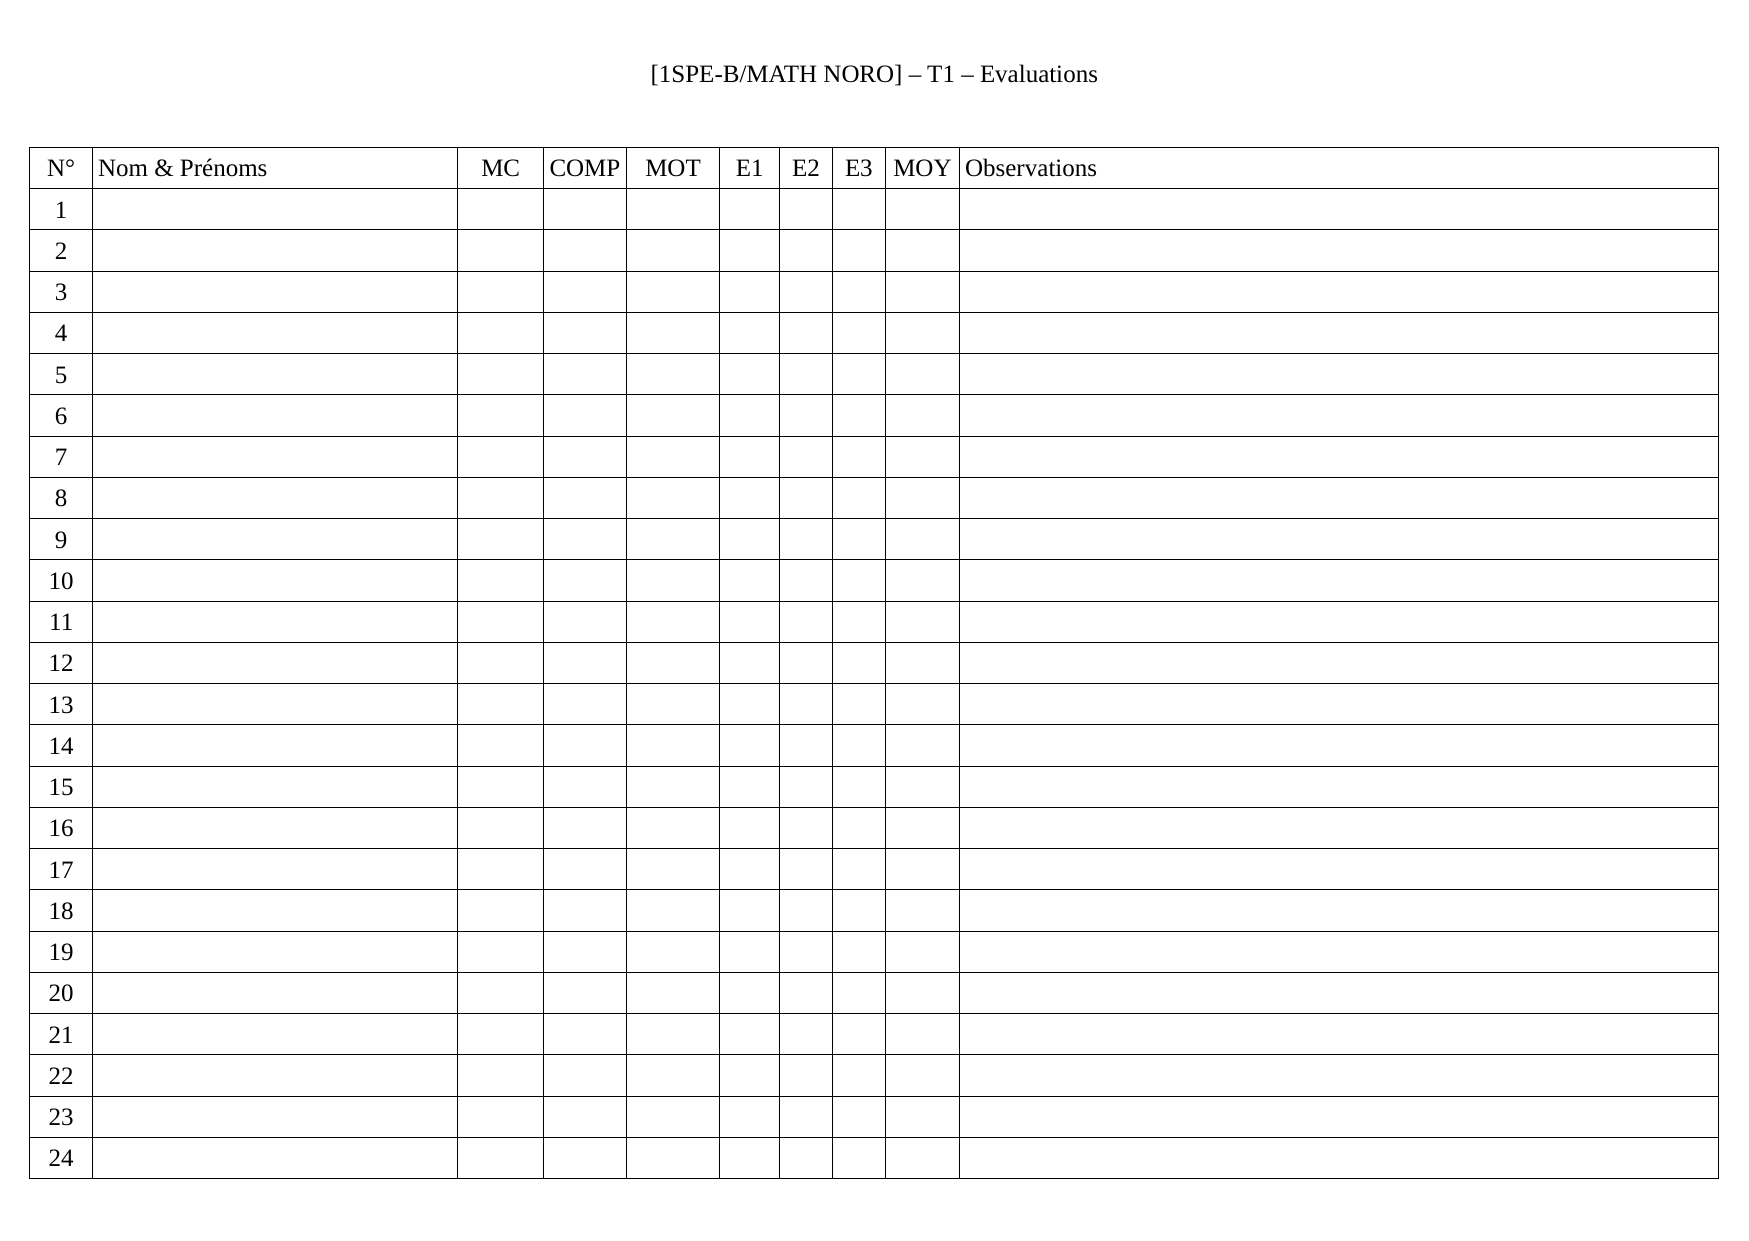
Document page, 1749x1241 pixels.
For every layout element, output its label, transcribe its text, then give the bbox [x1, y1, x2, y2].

table_header E2 [780, 148, 832, 188]
table_cell [720, 1097, 779, 1137]
table_cell [833, 519, 885, 559]
table_cell [833, 932, 885, 972]
table_cell [544, 437, 626, 477]
table_cell [780, 684, 832, 724]
table_cell [627, 313, 719, 353]
table_cell [458, 519, 543, 559]
table_cell [720, 849, 779, 889]
table_cell [780, 725, 832, 766]
table_cell [886, 890, 959, 931]
table_cell [458, 890, 543, 931]
table_cell [960, 313, 1718, 353]
table_cell 23 [30, 1097, 92, 1137]
table_cell [886, 932, 959, 972]
table_cell [720, 437, 779, 477]
table_cell [720, 354, 779, 394]
table_cell 11 [30, 602, 92, 642]
table_cell [93, 1055, 457, 1096]
table_cell 6 [30, 395, 92, 436]
table_cell [886, 1014, 959, 1054]
table_cell [960, 643, 1718, 683]
table_cell [458, 272, 543, 312]
table_header E3 [833, 148, 885, 188]
table_cell [720, 560, 779, 601]
table_cell [627, 560, 719, 601]
table_header E1 [720, 148, 779, 188]
table_cell [458, 313, 543, 353]
table_cell [458, 189, 543, 229]
table_cell [458, 395, 543, 436]
table_cell [833, 478, 885, 518]
table_cell [886, 272, 959, 312]
table_cell 18 [30, 890, 92, 931]
table_cell [720, 313, 779, 353]
table_cell 10 [30, 560, 92, 601]
table_cell [833, 1097, 885, 1137]
table_cell 9 [30, 519, 92, 559]
table_cell [960, 1014, 1718, 1054]
table_cell [458, 1138, 543, 1178]
table_cell [93, 602, 457, 642]
table_cell [780, 313, 832, 353]
table_cell 4 [30, 313, 92, 353]
table_cell [627, 1055, 719, 1096]
table_cell [458, 1055, 543, 1096]
table_cell [720, 1138, 779, 1178]
table_cell [544, 973, 626, 1013]
table_cell [833, 808, 885, 848]
table_header Observations [960, 148, 1718, 188]
table_cell [833, 1055, 885, 1096]
table_cell [886, 602, 959, 642]
table_cell [720, 808, 779, 848]
table_cell 12 [30, 643, 92, 683]
table_cell [886, 1097, 959, 1137]
table_cell [544, 189, 626, 229]
table_cell [960, 890, 1718, 931]
table_header MOT [627, 148, 719, 188]
table_cell [627, 1097, 719, 1137]
table_cell [458, 1097, 543, 1137]
table_cell [544, 313, 626, 353]
table_cell [720, 932, 779, 972]
table_cell [720, 973, 779, 1013]
table_cell 15 [30, 767, 92, 807]
table_cell [627, 1138, 719, 1178]
table_cell [93, 437, 457, 477]
table_cell [544, 849, 626, 889]
table_cell [93, 684, 457, 724]
table_cell [886, 684, 959, 724]
table_header MC [458, 148, 543, 188]
table_header MOY [886, 148, 959, 188]
table_cell [93, 849, 457, 889]
table_cell [93, 272, 457, 312]
table_cell [93, 230, 457, 271]
table_cell [544, 890, 626, 931]
table_cell [458, 602, 543, 642]
table_cell [720, 395, 779, 436]
table_cell [720, 1014, 779, 1054]
table_header COMP [544, 148, 626, 188]
table_cell [544, 395, 626, 436]
table_cell [720, 189, 779, 229]
table_cell [544, 808, 626, 848]
table_cell [960, 602, 1718, 642]
table_cell [833, 272, 885, 312]
table_cell [544, 1097, 626, 1137]
table_cell [93, 890, 457, 931]
table_cell [93, 189, 457, 229]
table_cell [93, 808, 457, 848]
table_cell [833, 313, 885, 353]
table_cell [544, 519, 626, 559]
table_cell 17 [30, 849, 92, 889]
table_cell [627, 602, 719, 642]
table_cell [960, 395, 1718, 436]
table_cell 2 [30, 230, 92, 271]
table_cell [780, 272, 832, 312]
table_cell [627, 272, 719, 312]
table_cell [93, 478, 457, 518]
table_cell [458, 643, 543, 683]
table_cell [886, 189, 959, 229]
table_cell [627, 1014, 719, 1054]
table_cell [833, 684, 885, 724]
table_cell [886, 849, 959, 889]
table_cell [720, 272, 779, 312]
table_cell [93, 313, 457, 353]
table_cell [720, 725, 779, 766]
table_cell [780, 395, 832, 436]
table_cell [833, 602, 885, 642]
table_cell [960, 354, 1718, 394]
table_cell [93, 519, 457, 559]
table_cell [544, 643, 626, 683]
table_cell [960, 808, 1718, 848]
table_cell [627, 643, 719, 683]
table_cell [886, 1138, 959, 1178]
table_cell [886, 725, 959, 766]
table_cell [627, 519, 719, 559]
table_cell [886, 808, 959, 848]
table_cell [886, 1055, 959, 1096]
table_cell [458, 478, 543, 518]
table_cell [544, 560, 626, 601]
table_header N° [30, 148, 92, 188]
table_cell [627, 767, 719, 807]
table_cell [780, 354, 832, 394]
table_cell [960, 230, 1718, 271]
table_cell [780, 973, 832, 1013]
table_cell [780, 189, 832, 229]
table_cell 3 [30, 272, 92, 312]
table_cell [627, 725, 719, 766]
table_cell [627, 230, 719, 271]
table_cell 21 [30, 1014, 92, 1054]
table_cell [544, 767, 626, 807]
table_cell [780, 560, 832, 601]
table_cell 19 [30, 932, 92, 972]
table_cell [93, 560, 457, 601]
table_cell [627, 849, 719, 889]
table_cell [833, 890, 885, 931]
table_cell [780, 643, 832, 683]
table_cell [960, 560, 1718, 601]
table_cell [833, 725, 885, 766]
table_cell 20 [30, 973, 92, 1013]
table_cell [720, 890, 779, 931]
table_cell [960, 478, 1718, 518]
table_cell [720, 602, 779, 642]
table_cell [960, 767, 1718, 807]
table_cell 22 [30, 1055, 92, 1096]
table_cell [627, 684, 719, 724]
table_cell [886, 437, 959, 477]
table_cell [458, 1014, 543, 1054]
table_cell [544, 684, 626, 724]
table_cell [833, 767, 885, 807]
table_cell [544, 272, 626, 312]
table_cell [720, 519, 779, 559]
table_cell [960, 272, 1718, 312]
table_cell [458, 684, 543, 724]
table_cell [93, 1097, 457, 1137]
table_cell [627, 395, 719, 436]
table_cell [93, 767, 457, 807]
table_cell [544, 932, 626, 972]
table_cell [458, 849, 543, 889]
table_cell [886, 519, 959, 559]
table_cell [780, 1138, 832, 1178]
table_header Nom & Prénoms [93, 148, 457, 188]
table_cell [544, 354, 626, 394]
table_cell [458, 354, 543, 394]
table_cell [780, 602, 832, 642]
table_cell [458, 230, 543, 271]
table_cell [544, 1014, 626, 1054]
table_cell [886, 643, 959, 683]
table_cell [720, 1055, 779, 1096]
table_cell [627, 932, 719, 972]
table_cell [960, 1138, 1718, 1178]
table_cell [93, 932, 457, 972]
table_cell [627, 354, 719, 394]
table_cell [833, 973, 885, 1013]
table_cell [720, 643, 779, 683]
table_cell 1 [30, 189, 92, 229]
table_cell [93, 725, 457, 766]
table_cell [458, 725, 543, 766]
table_cell [93, 1138, 457, 1178]
table_cell [833, 849, 885, 889]
table_cell [960, 684, 1718, 724]
table_cell [833, 1138, 885, 1178]
table_cell [780, 1014, 832, 1054]
table_cell [627, 478, 719, 518]
table_cell [960, 932, 1718, 972]
table_cell [833, 560, 885, 601]
table_cell [960, 725, 1718, 766]
table_cell [720, 684, 779, 724]
table_cell [833, 437, 885, 477]
table_cell [93, 1014, 457, 1054]
table_cell [627, 189, 719, 229]
table_cell [544, 602, 626, 642]
table_cell 13 [30, 684, 92, 724]
table_cell [960, 519, 1718, 559]
table_cell [833, 354, 885, 394]
table_cell [886, 313, 959, 353]
table_cell [886, 230, 959, 271]
table_cell [544, 478, 626, 518]
table_cell 14 [30, 725, 92, 766]
table_cell 16 [30, 808, 92, 848]
table_cell [720, 230, 779, 271]
table_cell [780, 890, 832, 931]
table_cell [960, 1055, 1718, 1096]
table_cell [780, 1055, 832, 1096]
table_cell [833, 189, 885, 229]
table_cell [780, 849, 832, 889]
table_cell [93, 354, 457, 394]
table_cell [93, 973, 457, 1013]
table_cell [960, 189, 1718, 229]
table_cell [960, 1097, 1718, 1137]
table_cell [960, 849, 1718, 889]
table_cell [886, 478, 959, 518]
table_cell [458, 932, 543, 972]
table_cell [627, 890, 719, 931]
table_cell [458, 808, 543, 848]
table_cell [544, 1138, 626, 1178]
table_cell [833, 1014, 885, 1054]
table_cell [886, 973, 959, 1013]
table_cell [886, 354, 959, 394]
table_cell [780, 932, 832, 972]
table_cell [780, 808, 832, 848]
table_cell [458, 973, 543, 1013]
table_cell [93, 643, 457, 683]
table_cell [627, 973, 719, 1013]
table_cell [886, 767, 959, 807]
table_cell [780, 767, 832, 807]
table_cell [93, 395, 457, 436]
table_cell [780, 1097, 832, 1137]
table_cell [833, 230, 885, 271]
table_cell [833, 395, 885, 436]
table_cell [886, 560, 959, 601]
table_cell [627, 808, 719, 848]
table_cell [720, 767, 779, 807]
table_cell [720, 478, 779, 518]
table_cell [544, 725, 626, 766]
table_cell [458, 437, 543, 477]
table_cell [780, 519, 832, 559]
table_cell 24 [30, 1138, 92, 1178]
table_cell [833, 643, 885, 683]
table_cell 5 [30, 354, 92, 394]
table_cell [544, 230, 626, 271]
table_cell [458, 560, 543, 601]
table_cell [627, 437, 719, 477]
table_cell 8 [30, 478, 92, 518]
table_cell 7 [30, 437, 92, 477]
table_cell [780, 478, 832, 518]
table_cell [458, 767, 543, 807]
table_cell [960, 437, 1718, 477]
table_cell [886, 395, 959, 436]
table_cell [960, 973, 1718, 1013]
table_cell [780, 437, 832, 477]
table_cell [780, 230, 832, 271]
table_cell [544, 1055, 626, 1096]
